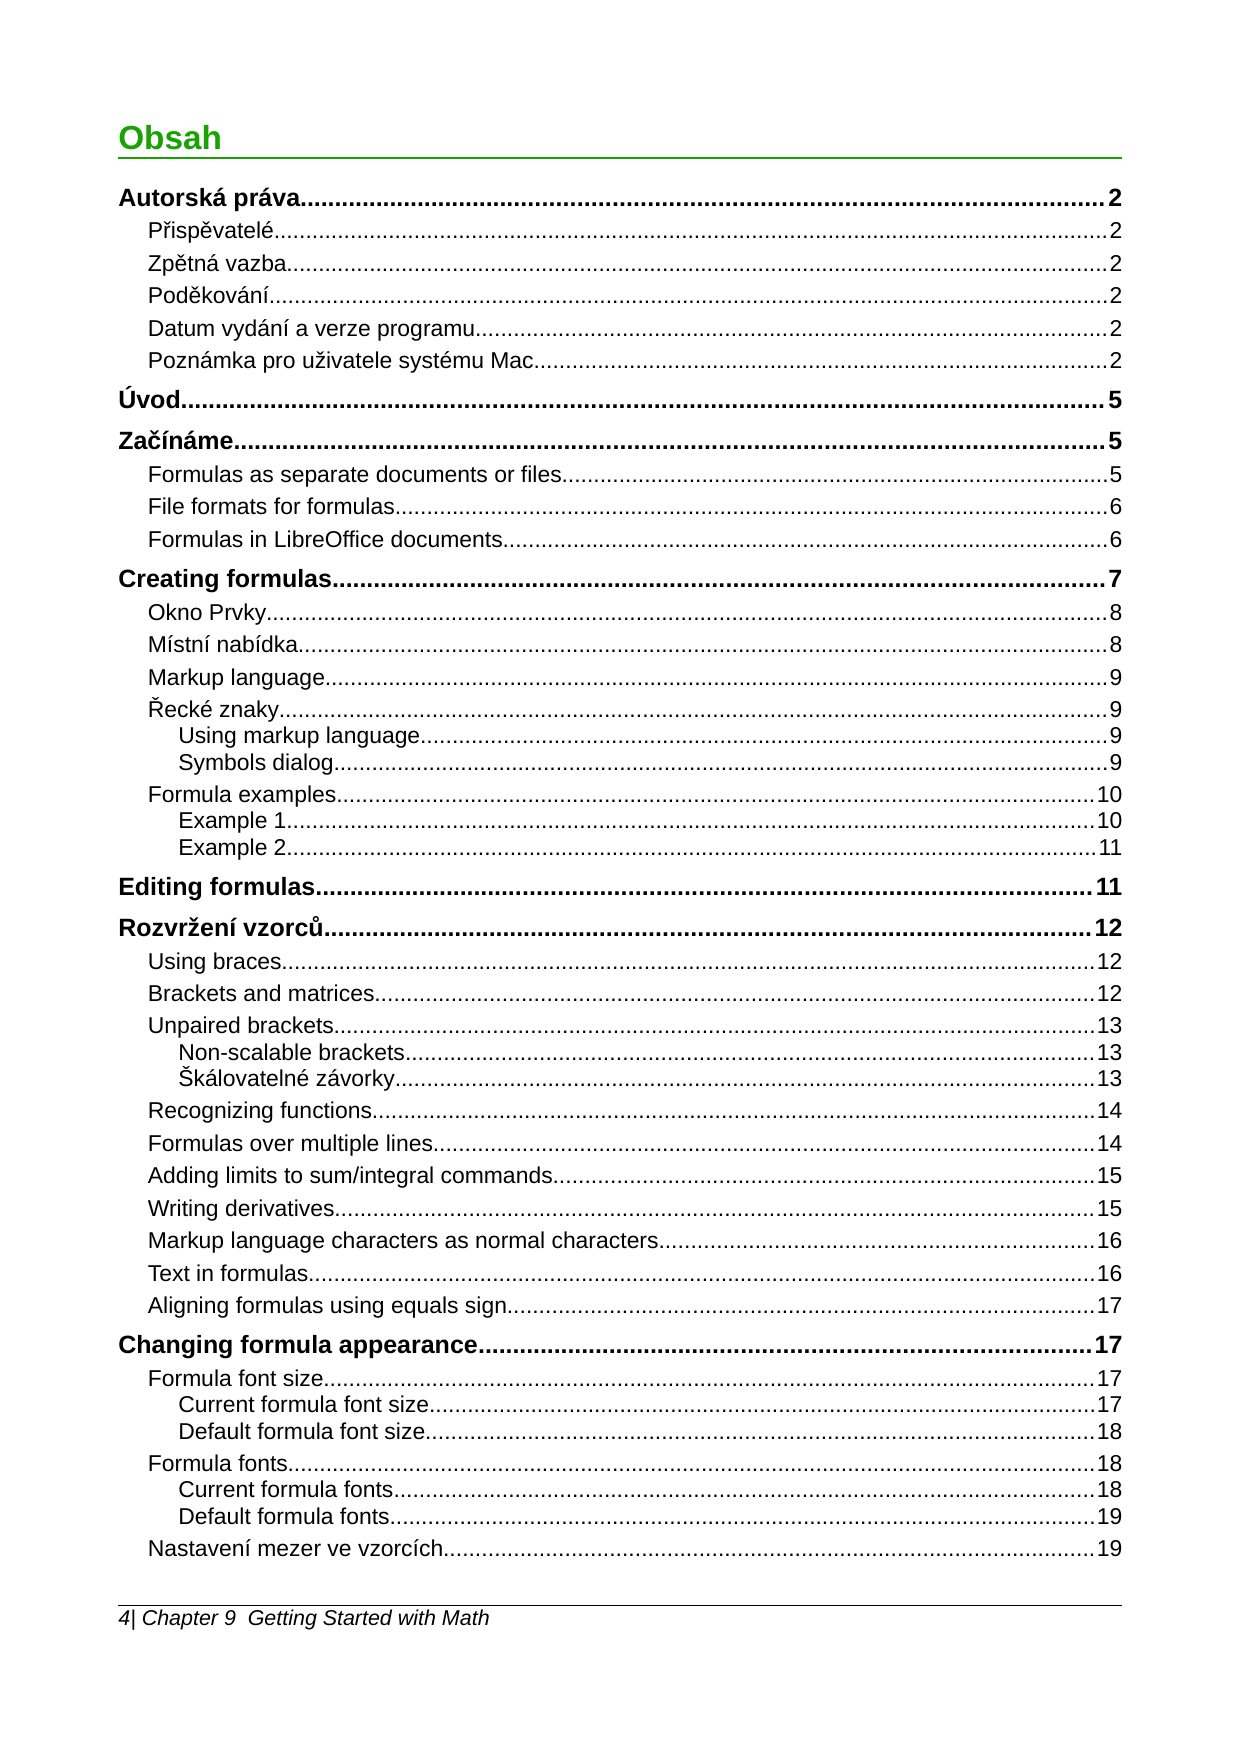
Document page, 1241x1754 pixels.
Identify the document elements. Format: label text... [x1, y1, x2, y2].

text Default formula fonts 19 [178, 1503, 1122, 1529]
text File formats for formulas 6 [148, 493, 1122, 519]
text Editing formulas 11 [118, 872, 1122, 901]
text Markup language 9 [148, 663, 1122, 690]
text Poděkování 2 [148, 282, 1122, 308]
text Místní nabídka 8 [148, 631, 1122, 657]
text Creating formulas 7 [118, 564, 1122, 593]
text Brackets and matrices 12 [148, 980, 1122, 1006]
text Rozvržení vzorců 12 [118, 913, 1122, 942]
text Example 1 10 [178, 807, 1122, 834]
text Current formula font size 17 [178, 1391, 1122, 1418]
text Nastavení mezer ve vzorcích 19 [148, 1535, 1122, 1562]
text Recognizing functions 14 [148, 1097, 1122, 1124]
text Formulas in LibreOffice documents 6 [148, 526, 1122, 552]
subtitle Obsah [118, 118, 1122, 157]
text Datum vydání a verze programu 2 [148, 314, 1122, 341]
text Začínáme 5 [118, 426, 1122, 455]
text Text in formulas 16 [148, 1259, 1122, 1286]
text Unpaired brackets 13 [148, 1012, 1122, 1039]
text Škálovatelné závorky 13 [178, 1065, 1122, 1091]
text Symbols dialog 9 [178, 749, 1122, 775]
text Autorská práva 2 [118, 183, 1122, 211]
text Example 2 11 [178, 834, 1122, 860]
text Formula examples 10 [148, 781, 1122, 807]
text Adding limits to sum/integral commands 15 [148, 1162, 1122, 1189]
text Okno Prvky 8 [148, 599, 1122, 625]
text Formulas over multiple lines 14 [148, 1130, 1122, 1156]
text Current formula fonts 18 [178, 1476, 1122, 1503]
text Markup language characters as normal characters 16 [148, 1227, 1122, 1253]
text Using braces 12 [148, 948, 1122, 974]
text Úvod 5 [118, 385, 1122, 414]
text Aligning formulas using equals sign 17 [148, 1292, 1122, 1318]
text Zpětná vazba 2 [148, 250, 1122, 276]
text Přispěvatelé 2 [148, 217, 1122, 244]
text Řecké znaky 9 [148, 696, 1122, 722]
text Default formula font size 18 [178, 1418, 1122, 1444]
text Using markup language 9 [178, 722, 1122, 749]
text Formulas as separate documents or files 5 [148, 461, 1122, 487]
text Formula fonts 18 [148, 1450, 1122, 1476]
text Non-scalable brackets 13 [178, 1039, 1122, 1065]
text Poznámka pro uživatele systému Mac 2 [148, 347, 1122, 373]
text Writing derivatives 15 [148, 1195, 1122, 1221]
text Formula font size 17 [148, 1365, 1122, 1391]
text Changing formula appearance 17 [118, 1330, 1122, 1359]
